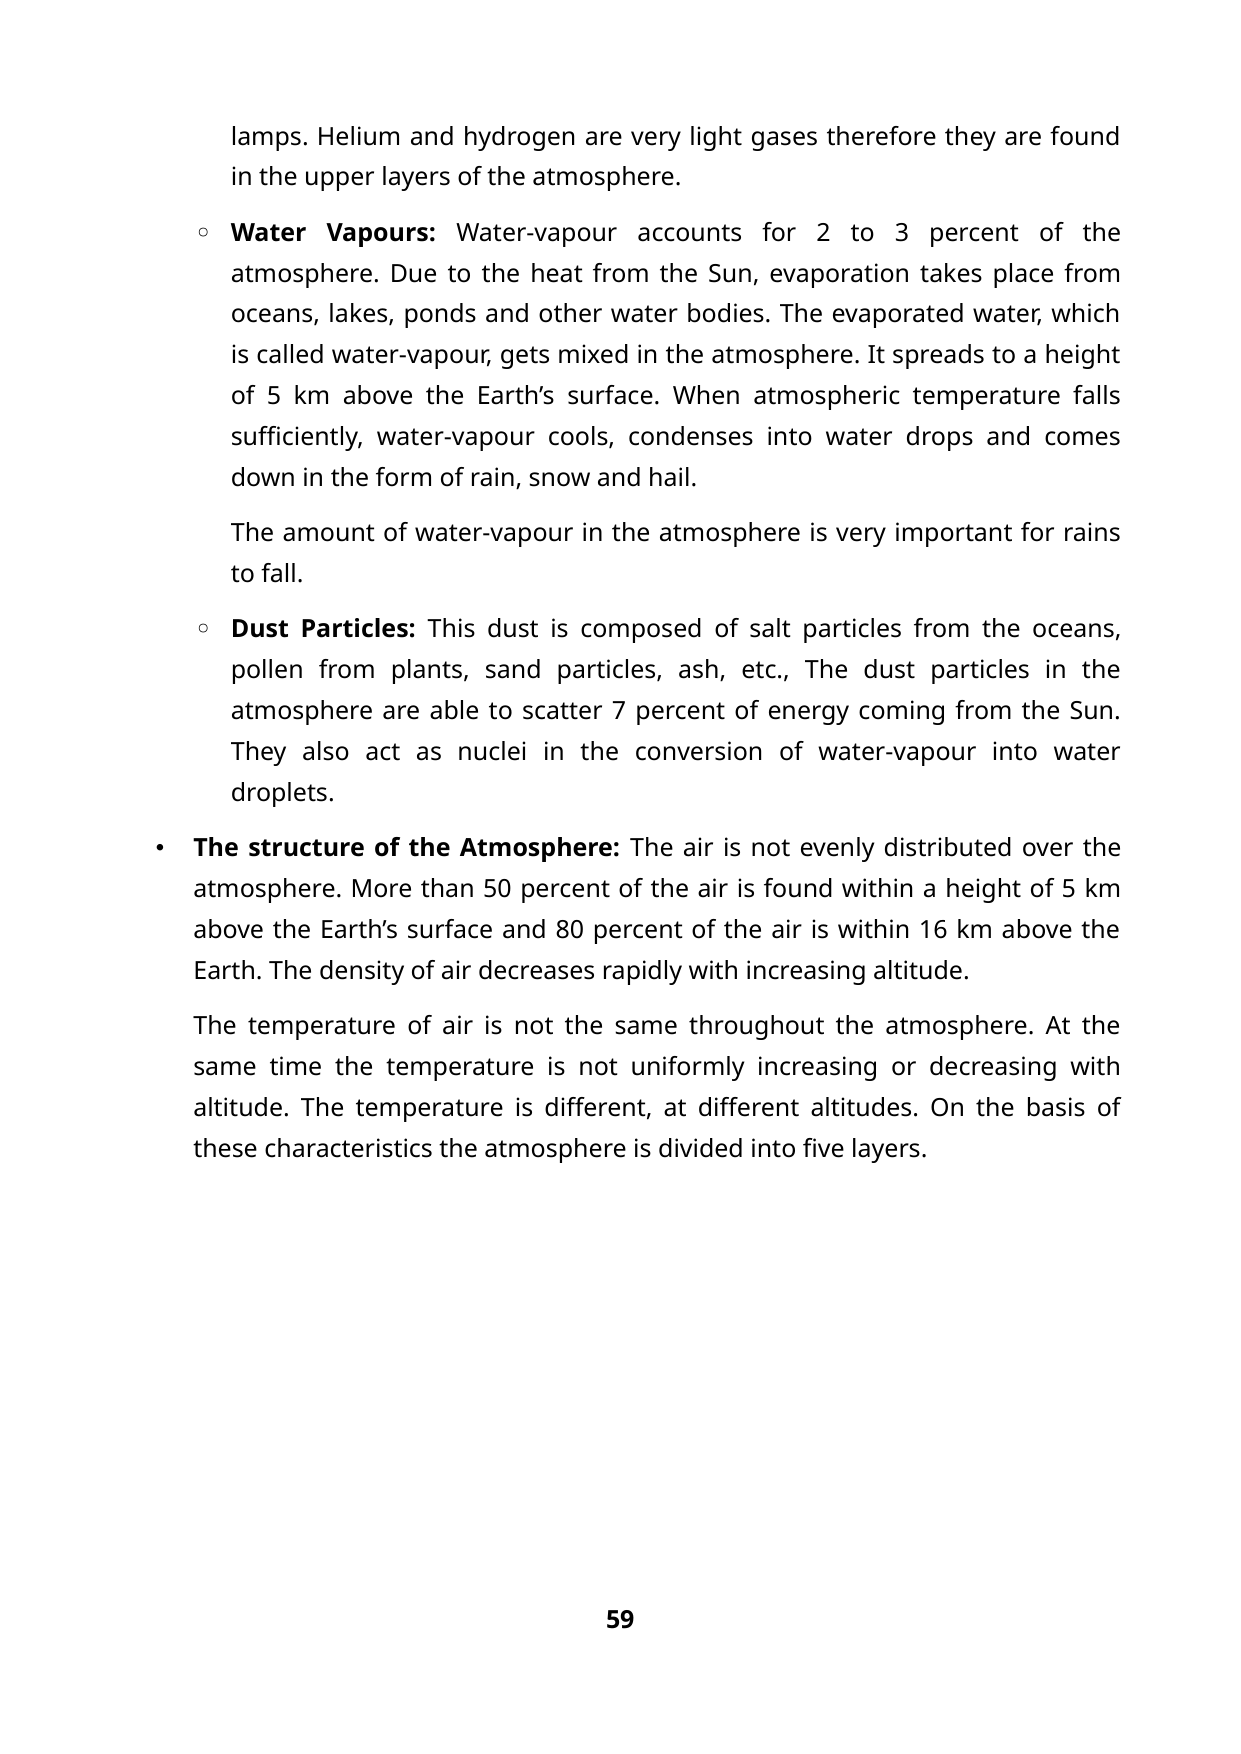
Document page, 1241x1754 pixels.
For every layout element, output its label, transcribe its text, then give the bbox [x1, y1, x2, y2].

list Dust Particles: This dust is composed of salt particles from the oceans, pollen from plants, sand particles, ash, etc., The dust particles in the atmosphere are able to scatter 7 percent of energy coming from the Sun. They also act as nuclei in the conversion of water-vapour into water droplets. [193, 611, 1122, 808]
list The temperature of air is not the same throughout the atmosphere. At the same time the temperature is not uniformly increasing or decreasing with altitude. The temperature is different, at different altitudes. On the basis of these characteristics the atmosphere is divided into five layers. [156, 1008, 1122, 1164]
list lamps. Helium and hydrogen are very light gases therefore they are found in the upper layers of the atmosphere. [193, 118, 1122, 193]
list The structure of the Atmosphere: The air is not evenly distributed over the atmosphere. More than 50 percent of the air is found within a height of 5 km above the Earth’s surface and 80 percent of the air is within 16 km above the Earth. The density of air decreases rapidly with increasing altitude. [156, 830, 1122, 986]
list Water Vapours: Water-vapour accounts for 2 to 3 percent of the atmosphere. Due to the heat from the Sun, evaporation takes place from oceans, lakes, ponds and other water bodies. The evaporated water, which is called water-vapour, gets mixed in the atmosphere. It spreads to a height of 5 km above the Earth’s surface. When atmospheric temperature falls sufficiently, water-vapour cools, condenses into water drops and comes down in the form of rain, snow and hail. [193, 214, 1122, 493]
list The amount of water-vapour in the atmosphere is very important for rains to fall. [193, 515, 1122, 590]
